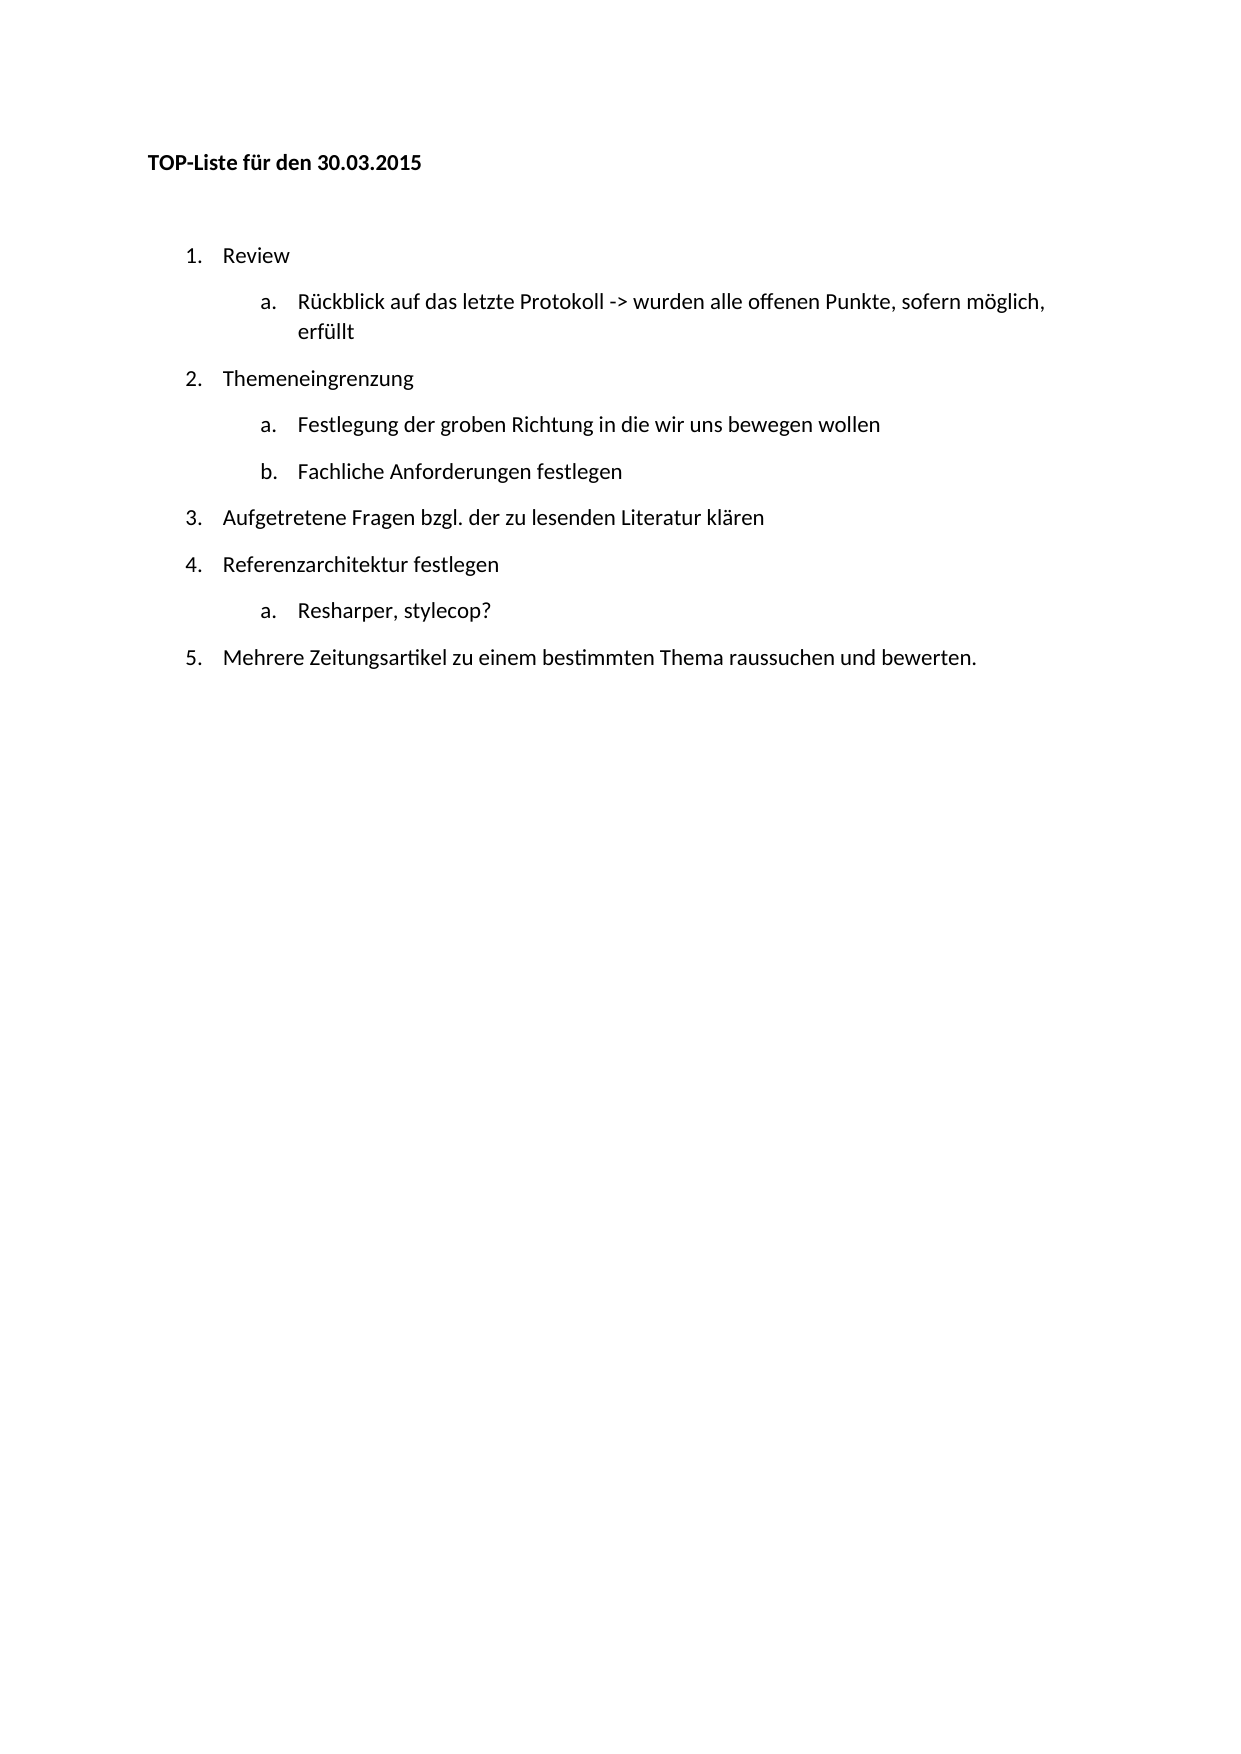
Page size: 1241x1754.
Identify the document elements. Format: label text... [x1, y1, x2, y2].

list Mehrere Zeitungsartikel zu einem bestimmten Thema raussuchen und bewerten. [185, 643, 1093, 671]
list Themeneingrenzung [185, 364, 1093, 392]
list Review [185, 241, 1093, 269]
list Fachliche Anforderungen festlegen [260, 457, 1093, 485]
text TOP-Liste für den 30.03.2015 [148, 148, 1093, 176]
list Festlegung der groben Richtung in die wir uns bewegen wollen [260, 410, 1093, 438]
list Aufgetretene Fragen bzgl. der zu lesenden Literatur klären [185, 503, 1093, 531]
list Referenzarchitektur festlegen [185, 550, 1093, 578]
list Rückblick auf das letzte Protokoll -> wurden alle offenen Punkte, sofern möglich, erfüllt [260, 287, 1093, 345]
list Resharper, stylecop? [260, 597, 1093, 624]
